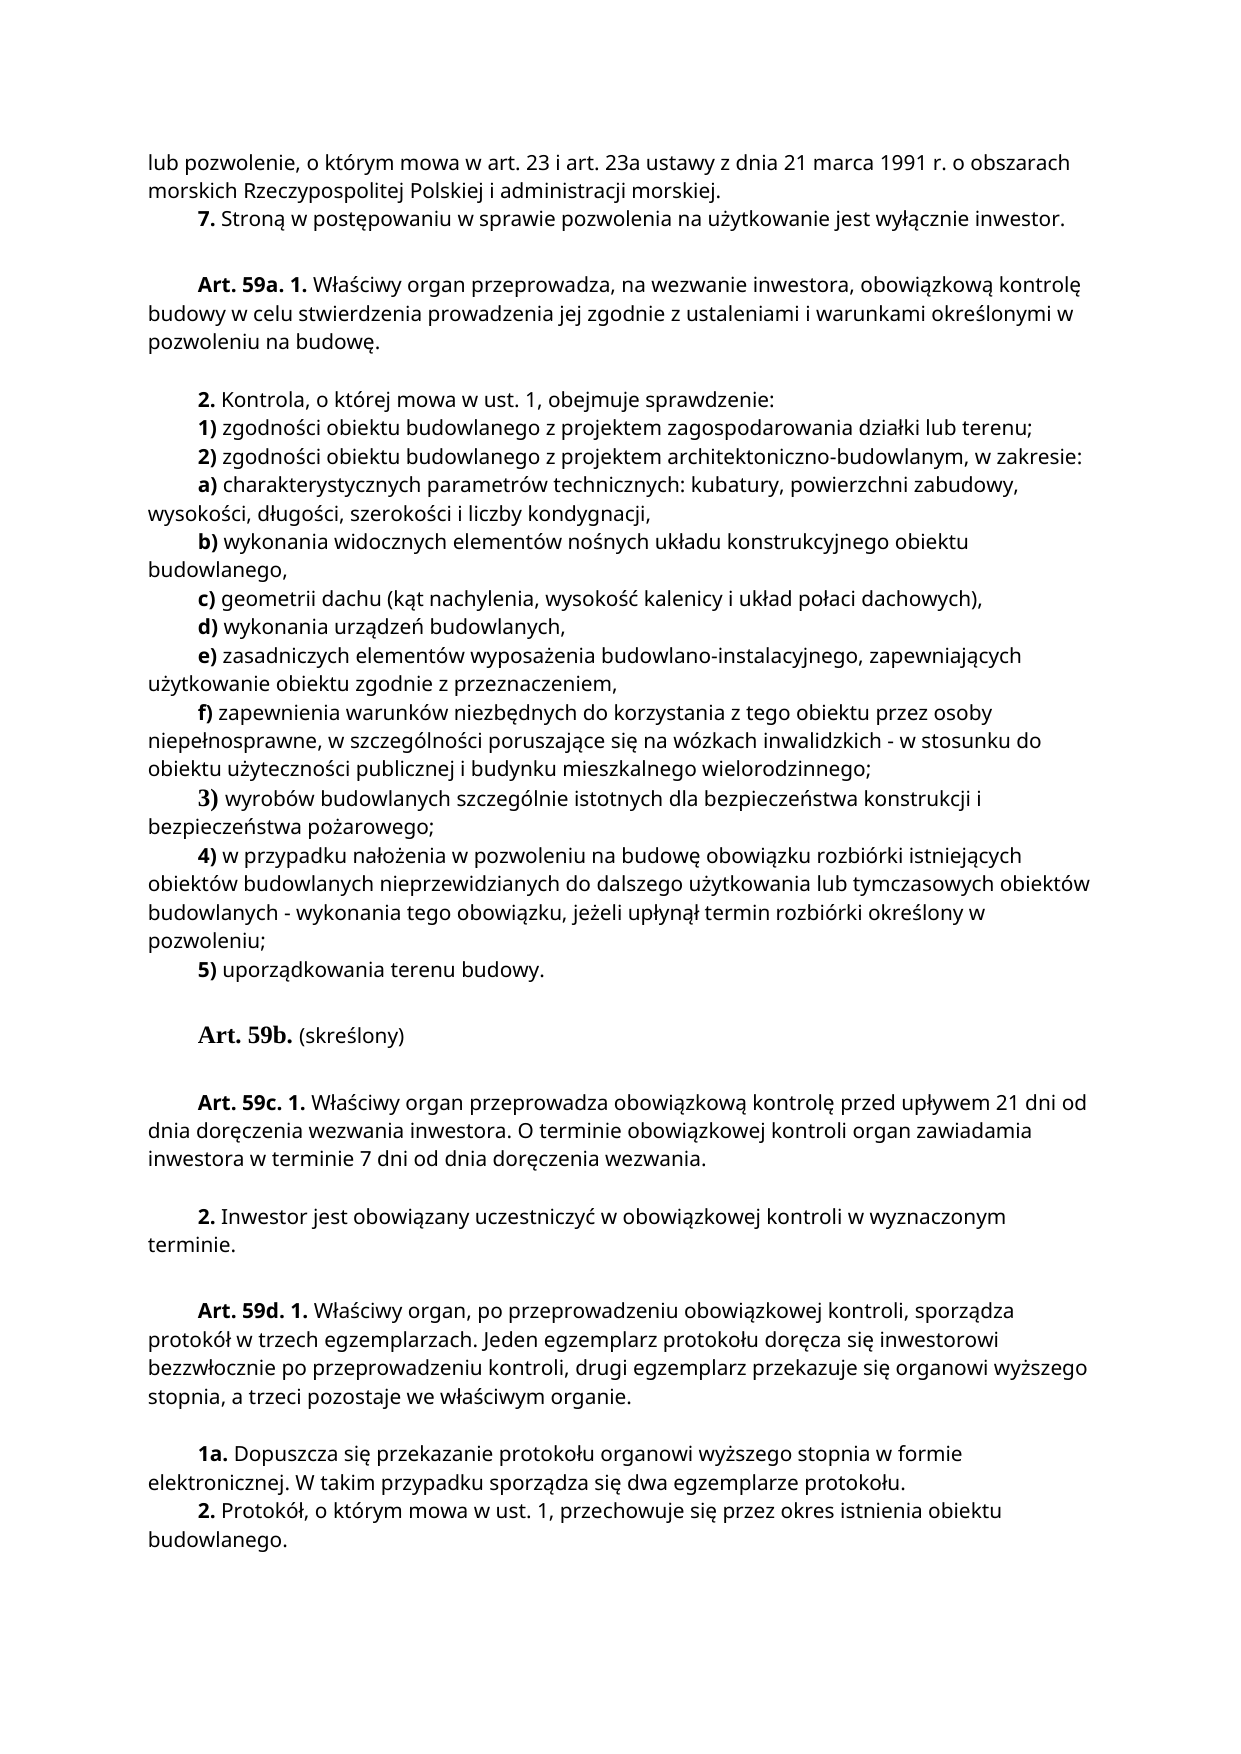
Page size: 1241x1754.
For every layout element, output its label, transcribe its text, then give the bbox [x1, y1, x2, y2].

text Art. 59a. 1. Właściwy organ przeprowadza, na wezwanie inwestora, obowiązkową kontrolę budowy w celu stwierdzenia prowadzenia jej zgodnie z ustaleniami i warunkami określonymi w pozwoleniu na budowę. [148, 270, 1093, 356]
text Art. 59d. 1. Właściwy organ, po przeprowadzeniu obowiązkowej kontroli, sporządza protokół w trzech egzemplarzach. Jeden egzemplarz protokołu doręcza się inwestorowi bezzwłocznie po przeprowadzeniu kontroli, drugi egzemplarz przekazuje się organowi wyższego stopnia, a trzeci pozostaje we właściwym organie. [148, 1296, 1093, 1410]
text f) zapewnienia warunków niezbędnych do korzystania z tego obiektu przez osoby niepełnosprawne, w szczególności poruszające się na wózkach inwalidzkich - w stosunku do obiektu użyteczności publicznej i budynku mieszkalnego wielorodzinnego; [148, 698, 1093, 783]
text 3) wyrobów budowlanych szczególnie istotnych dla bezpieczeństwa konstrukcji i bezpieczeństwa pożarowego; [148, 783, 1093, 841]
text 1a. Dopuszcza się przekazanie protokołu organowi wyższego stopnia w formie elektronicznej. W takim przypadku sporządza się dwa egzemplarze protokołu. [148, 1439, 1093, 1496]
text 5) uporządkowania terenu budowy. [148, 955, 1093, 983]
text Art. 59b. (skreślony) [148, 1021, 1093, 1050]
text 4) w przypadku nałożenia w pozwoleniu na budowę obowiązku rozbiórki istniejących obiektów budowlanych nieprzewidzianych do dalszego użytkowania lub tymczasowych obiektów budowlanych - wykonania tego obowiązku, jeżeli upłynął termin rozbiórki określony w pozwoleniu; [148, 841, 1093, 955]
text lub pozwolenie, o którym mowa w art. 23 i art. 23a ustawy z dnia 21 marca 1991 r. o obszarach morskich Rzeczypospolitej Polskiej i administracji morskiej. [148, 148, 1093, 204]
text a) charakterystycznych parametrów technicznych: kubatury, powierzchni zabudowy, wysokości, długości, szerokości i liczby kondygnacji, [148, 470, 1093, 527]
text d) wykonania urządzeń budowlanych, [148, 612, 1093, 641]
text b) wykonania widocznych elementów nośnych układu konstrukcyjnego obiektu budowlanego, [148, 527, 1093, 584]
text 2. Inwestor jest obowiązany uczestniczyć w obowiązkowej kontroli w wyznaczonym terminie. [148, 1202, 1093, 1259]
text 1) zgodności obiektu budowlanego z projektem zagospodarowania działki lub terenu; [148, 413, 1093, 442]
text Art. 59c. 1. Właściwy organ przeprowadza obowiązkową kontrolę przed upływem 21 dni od dnia doręczenia wezwania inwestora. O terminie obowiązkowej kontroli organ zawiadamia inwestora w terminie 7 dni od dnia doręczenia wezwania. [148, 1088, 1093, 1173]
text e) zasadniczych elementów wyposażenia budowlano-instalacyjnego, zapewniających użytkowanie obiektu zgodnie z przeznaczeniem, [148, 641, 1093, 698]
text 2. Kontrola, o której mowa w ust. 1, obejmuje sprawdzenie: [148, 385, 1093, 413]
text 2. Protokół, o którym mowa w ust. 1, przechowuje się przez okres istnienia obiektu budowlanego. [148, 1496, 1093, 1553]
text c) geometrii dachu (kąt nachylenia, wysokość kalenicy i układ połaci dachowych), [148, 584, 1093, 612]
text 2) zgodności obiektu budowlanego z projektem architektoniczno-budowlanym, w zakresie: [148, 442, 1093, 470]
text 7. Stroną w postępowaniu w sprawie pozwolenia na użytkowanie jest wyłącznie inwestor. [148, 204, 1093, 233]
